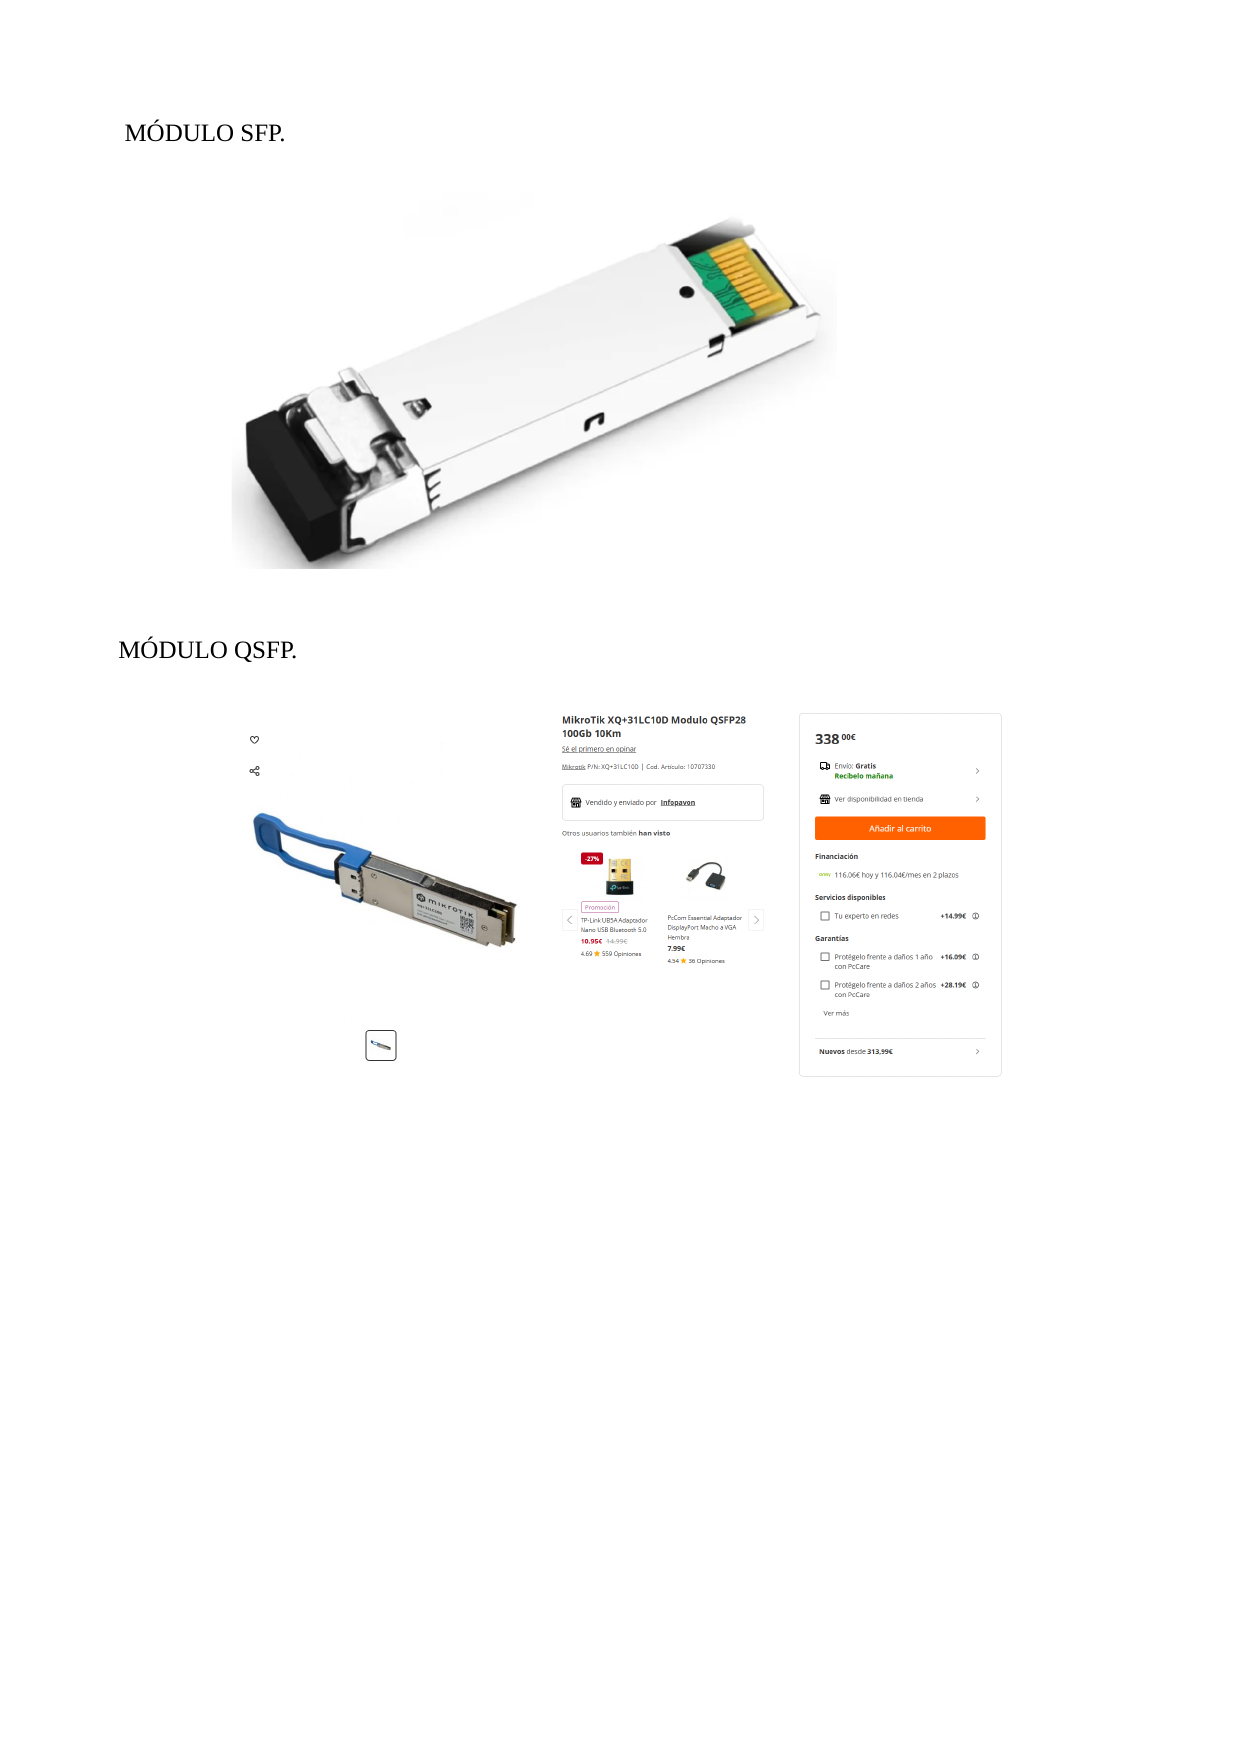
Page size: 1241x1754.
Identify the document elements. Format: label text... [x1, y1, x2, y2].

picture [210, 707, 1008, 1086]
picture [231, 159, 837, 569]
text MÓDULO QSFP. [118, 636, 1122, 664]
text MÓDULO SFP. [118, 118, 1122, 147]
